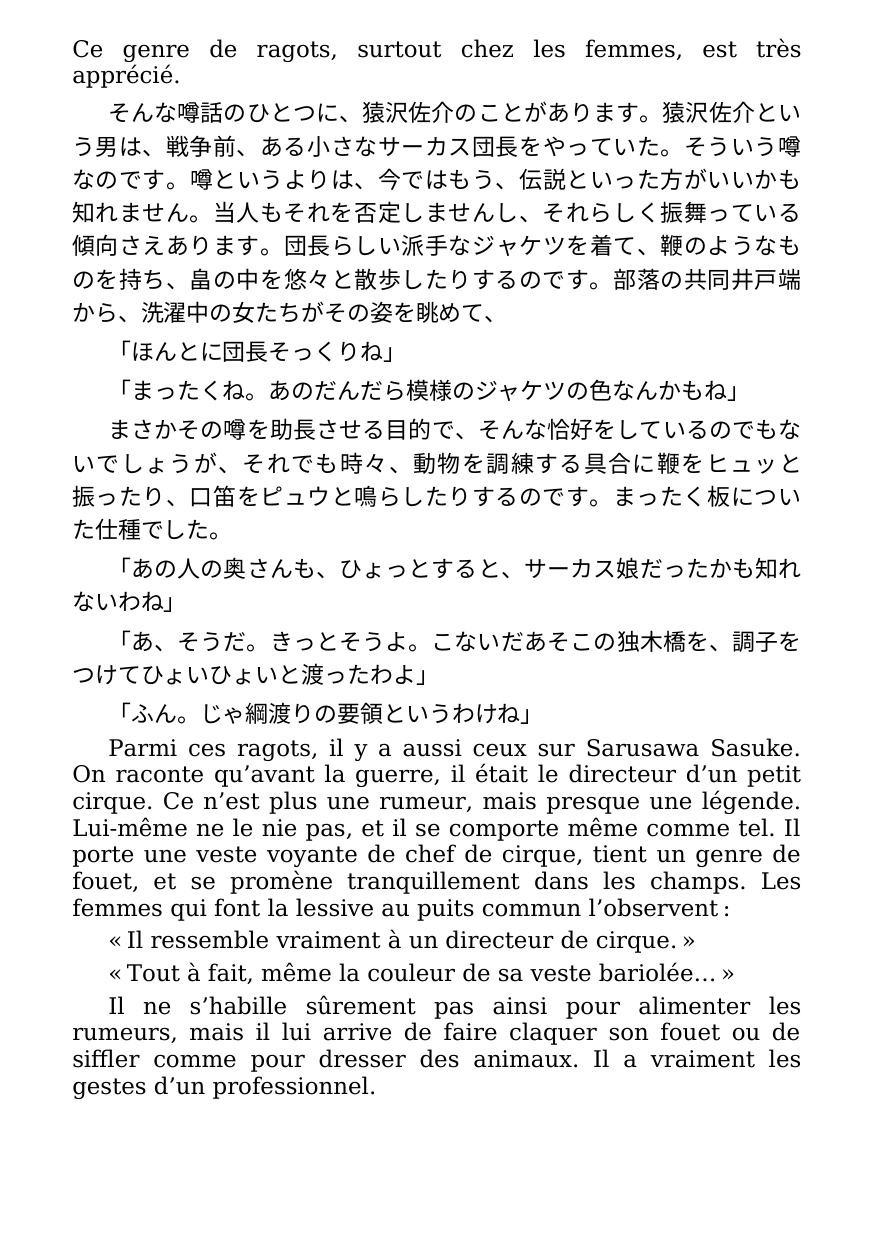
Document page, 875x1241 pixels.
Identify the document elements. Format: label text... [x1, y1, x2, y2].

text そんな噂話のひとつに、猿沢佐介のことがあります。猿沢佐介という男は、戦争前、ある小さなサーカス団長をやっていた。そういう噂なのです。噂というよりは、今ではもう、伝説といった方がいいかも知れません。当人もそれを否定しませんし、それらしく振舞っている傾向さえあります。団長らしい派手なジャケツを着て、鞭のようなものを持ち、畠の中を悠々と散歩したりするのです。部落の共同井戸端から、洗濯中の女たちがその姿を眺めて、 [72, 95, 802, 328]
text 「あの人の奥さんも、ひょっとすると、サーカス娘だったかも知れないわね」 [72, 551, 802, 617]
text « Tout à fait, même la couleur de sa veste bariolée… » [72, 960, 802, 987]
text 「ふん。じゃ綱渡りの要領というわけね」 [72, 696, 802, 729]
text Il ne s’habille sûrement pas ainsi pour alimenter les rumeurs, mais il lui arrive de faire claquer son fouet ou de siffler comme pour dresser des animaux. Il a vraiment les gestes d’un professionnel. [72, 993, 802, 1099]
text Parmi ces ragots, il y a aussi ceux sur Sarusawa Sasuke. On raconte qu’avant la guerre, il était le directeur d’un petit cirque. Ce n’est plus une rumeur, mais presque une légende. Lui-même ne le nie pas, et il se comporte même comme tel. Il porte une veste voyante de chef de cirque, tient un genre de fouet, et se promène tranquillement dans les champs. Les femmes qui font la lessive au puits commun l’observent : [72, 735, 802, 922]
text « Il ressemble vraiment à un directeur de cirque. » [72, 928, 802, 954]
text 「あ、そうだ。きっとそうよ。こないだあそこの独木橋を、調子をつけてひょいひょいと渡ったわよ」 [72, 623, 802, 690]
text 「まったくね。あのだんだら模様のジャケツの色なんかもね」 [72, 373, 802, 406]
text 「ほんとに団長そっくりね」 [72, 334, 802, 367]
text Ce genre de ragots, surtout chez les femmes, est très apprécié. [72, 36, 802, 89]
text まさかその噂を助長させる目的で、そんな恰好をしているのでもないでしょうが、それでも時々、動物を調練する具合に鞭をヒュッと振ったり、口笛をピュウと鳴らしたりするのです。まったく板についた仕種でした。 [72, 412, 802, 545]
